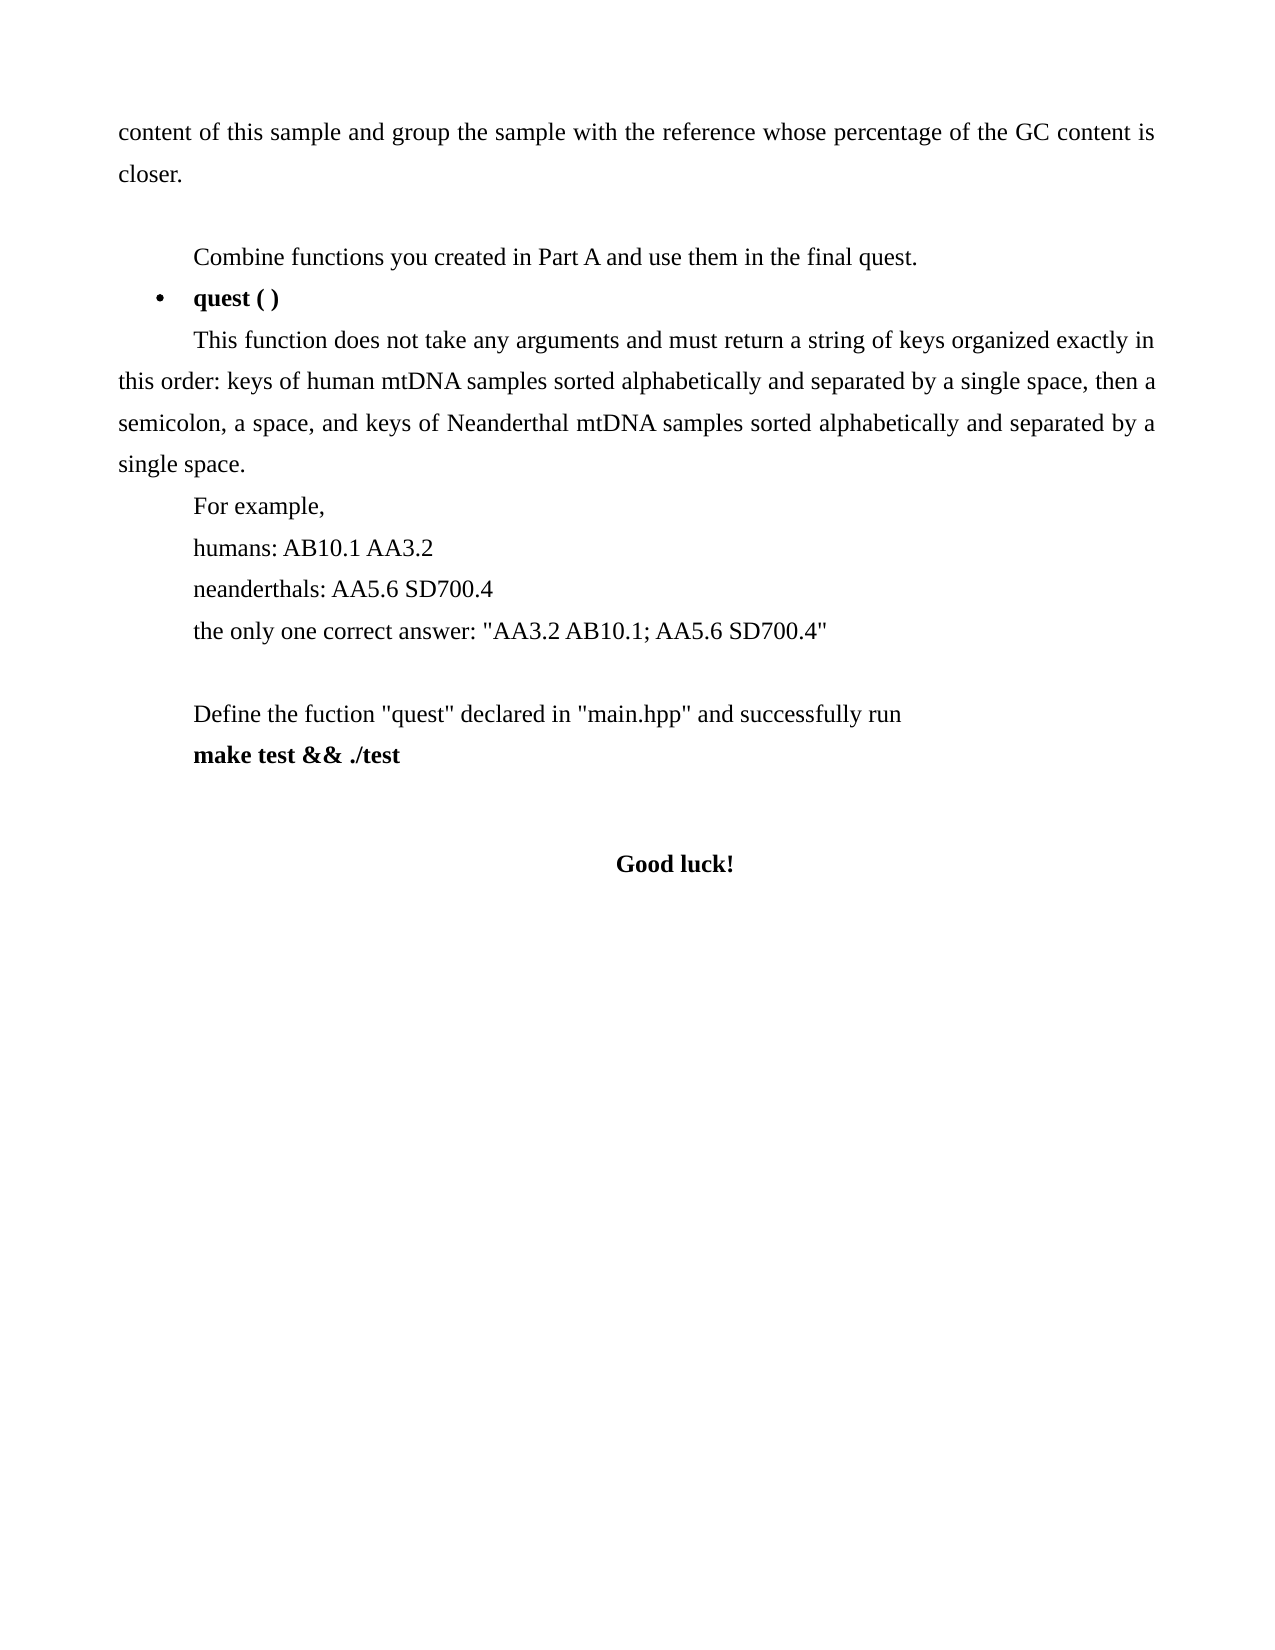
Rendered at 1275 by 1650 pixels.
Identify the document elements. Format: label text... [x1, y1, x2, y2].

text content of this sample and group the sample with the reference whose percentage of the GC content is closer. [118, 118, 1157, 187]
text humans: AB10.1 AA3.2 [118, 534, 1157, 561]
text make test && ./test [118, 742, 1157, 769]
text Combine functions you created in Part A and use them in the final quest. [118, 243, 1157, 271]
list quest ( ) [156, 284, 1157, 312]
text Good luck! [118, 850, 1157, 877]
text Define the fuction "quest" declared in "main.hpp" and successfully run [118, 700, 1157, 728]
text the only one correct answer: "AA3.2 AB10.1; AA5.6 SD700.4" [118, 617, 1157, 644]
text For example, [118, 492, 1157, 520]
text This function does not take any arguments and must return a string of keys organized exactly in this order: keys of human mtDNA samples sorted alphabetically and separated by a single space, then a semicolon, a space, and keys of Neanderthal mtDNA samples sorted alphabetically and separated by a single space. [118, 326, 1157, 478]
text neanderthals: AA5.6 SD700.4 [118, 575, 1157, 603]
